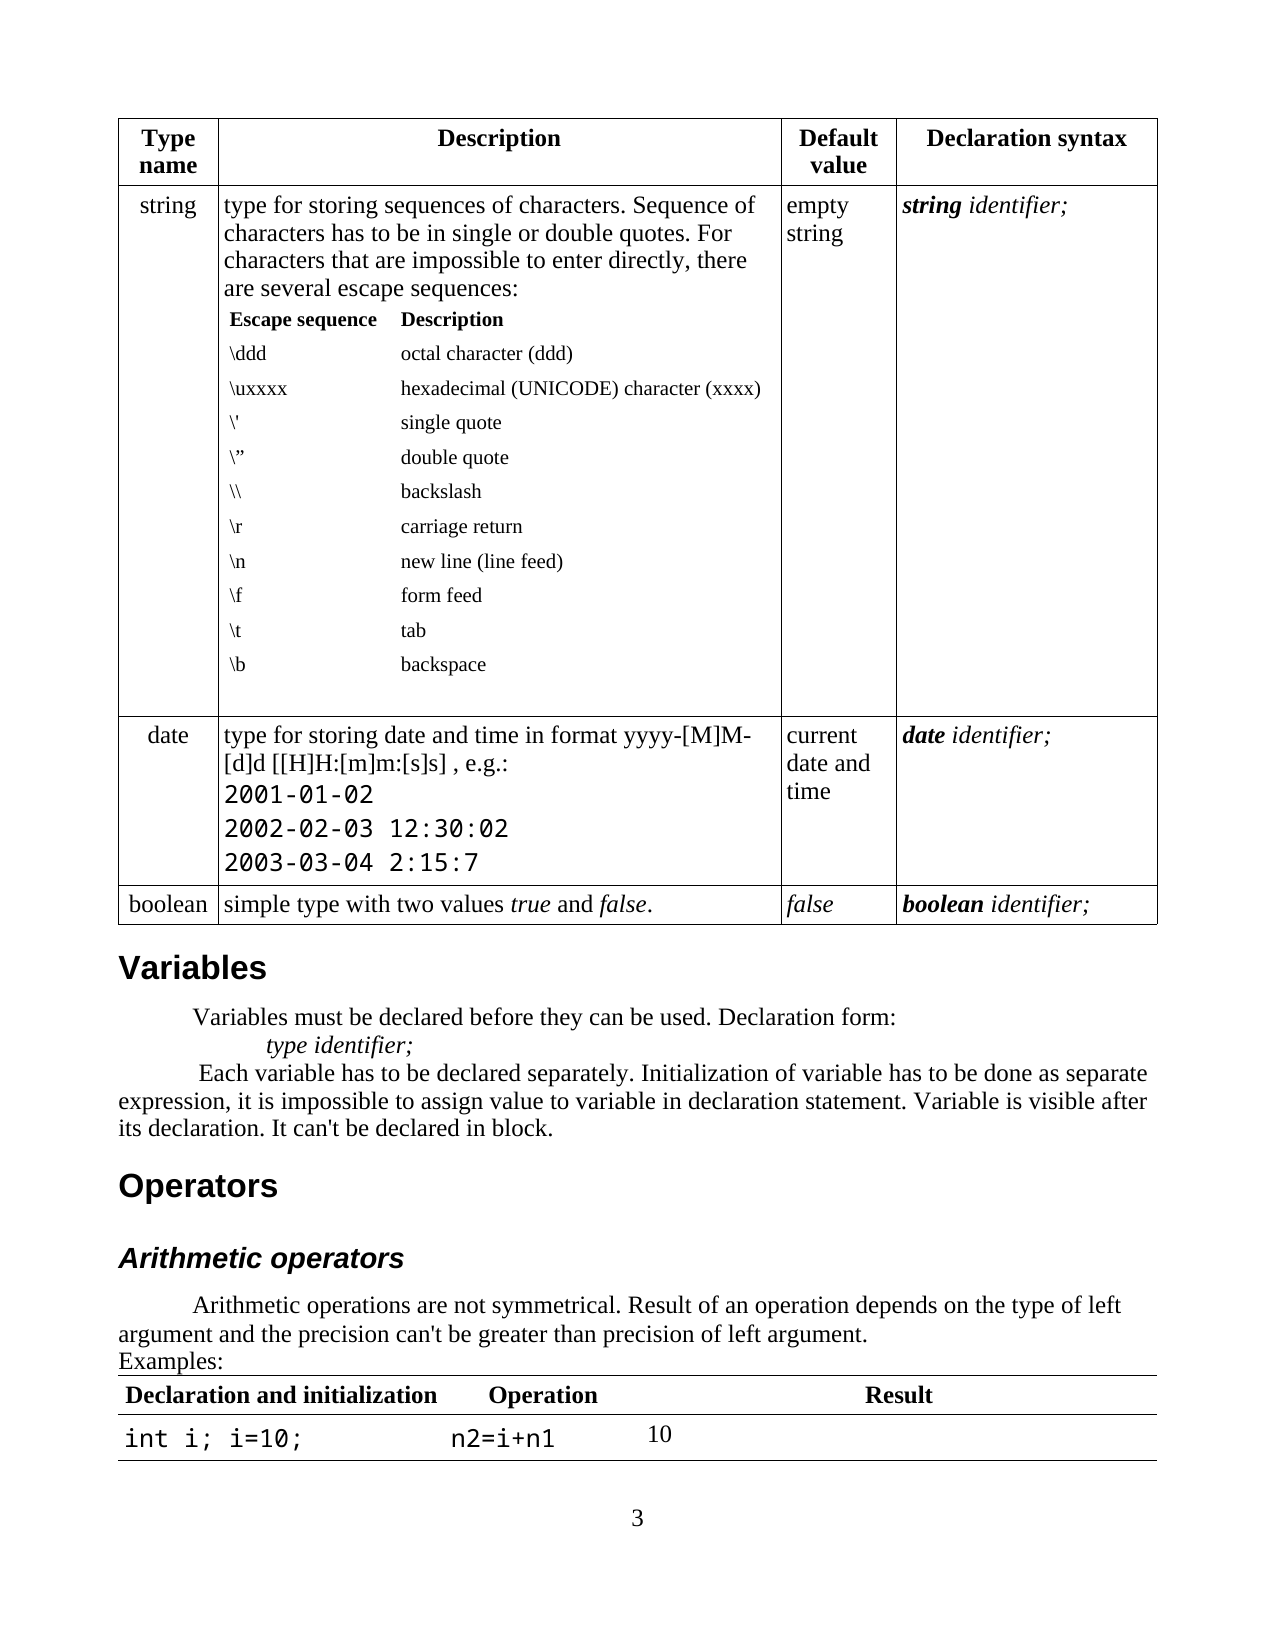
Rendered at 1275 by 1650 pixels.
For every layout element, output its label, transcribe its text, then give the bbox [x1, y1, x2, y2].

table_cell boolean [119, 886, 218, 924]
table_header Declaration syntax [897, 119, 1157, 185]
table_cell string [119, 186, 218, 716]
table_cell 10 [641, 1415, 1157, 1460]
table_cell date [119, 717, 218, 885]
table_cell tab [395, 613, 775, 648]
subtitle Operators [118, 1167, 1157, 1205]
table_cell n2=i+n1 [445, 1415, 641, 1460]
table_cell \n [224, 544, 395, 578]
table_header Description [395, 302, 775, 336]
text Arithmetic operations are not symmetrical. Result of an operation depends on the type of left argument and the precision can't be greater than precision of left argument. [118, 1287, 1157, 1347]
text Variables must be declared before they can be used. Declaration form: [118, 999, 1157, 1031]
table_cell backslash [395, 475, 775, 509]
subtitle Arithmetic operators [118, 1242, 1157, 1275]
table_header Escape sequence [224, 302, 395, 336]
table_cell \' [224, 406, 395, 440]
table_cell single quote [395, 406, 775, 440]
table_header Result [641, 1376, 1157, 1414]
table_cell type for storing date and time in format yyyy-[M]M-[d]d [[H]H:[m]m:[s]s] , e.g.: 2001-01-02 2002-02-03 12:30:02 2003-03-04 2:15:7 [219, 717, 781, 885]
table_cell \ddd [224, 336, 395, 371]
table_header Operation [445, 1376, 641, 1414]
table_cell hexadecimal (UNICODE) character (xxxx) [395, 371, 775, 406]
table_cell \” [224, 440, 395, 475]
table_cell current date and time [782, 717, 896, 885]
table_cell backspace [395, 648, 775, 682]
table_cell \uxxxx [224, 371, 395, 406]
table_cell \\ [224, 475, 395, 509]
text Each variable has to be declared separately. Initialization of variable has to be done as separate expression, it is impossible to assign value to variable in declaration statement. Variable is visible after its declaration. It can't be declared in block. [118, 1059, 1157, 1142]
table_header Default value [782, 119, 896, 185]
table_cell string identifier; [897, 186, 1157, 716]
subtitle Variables [118, 949, 1157, 987]
table_cell new line (line feed) [395, 544, 775, 578]
table_cell type for storing sequences of characters. Sequence of characters has to be in single or double quotes. For characters that are impossible to enter directly, there are several escape sequences: [219, 186, 781, 716]
table_cell \t [224, 613, 395, 648]
table_cell simple type with two values true and false. [219, 886, 781, 924]
table_cell false [782, 886, 896, 924]
table_cell boolean identifier; [897, 886, 1157, 924]
table_cell double quote [395, 440, 775, 475]
table_cell octal character (ddd) [395, 336, 775, 371]
table_cell empty string [782, 186, 896, 716]
text type identifier; [118, 1031, 1157, 1059]
table_cell \r [224, 509, 395, 544]
table_header Type name [119, 119, 218, 185]
text Examples: [118, 1347, 1157, 1375]
table_header Description [219, 119, 781, 185]
table_cell carriage return [395, 509, 775, 544]
table_cell int i; i=10; [118, 1415, 445, 1460]
table_cell \b [224, 648, 395, 682]
table_cell \f [224, 579, 395, 613]
table_cell form feed [395, 579, 775, 613]
table_cell date identifier; [897, 717, 1157, 885]
table_header Declaration and initialization [118, 1376, 445, 1414]
